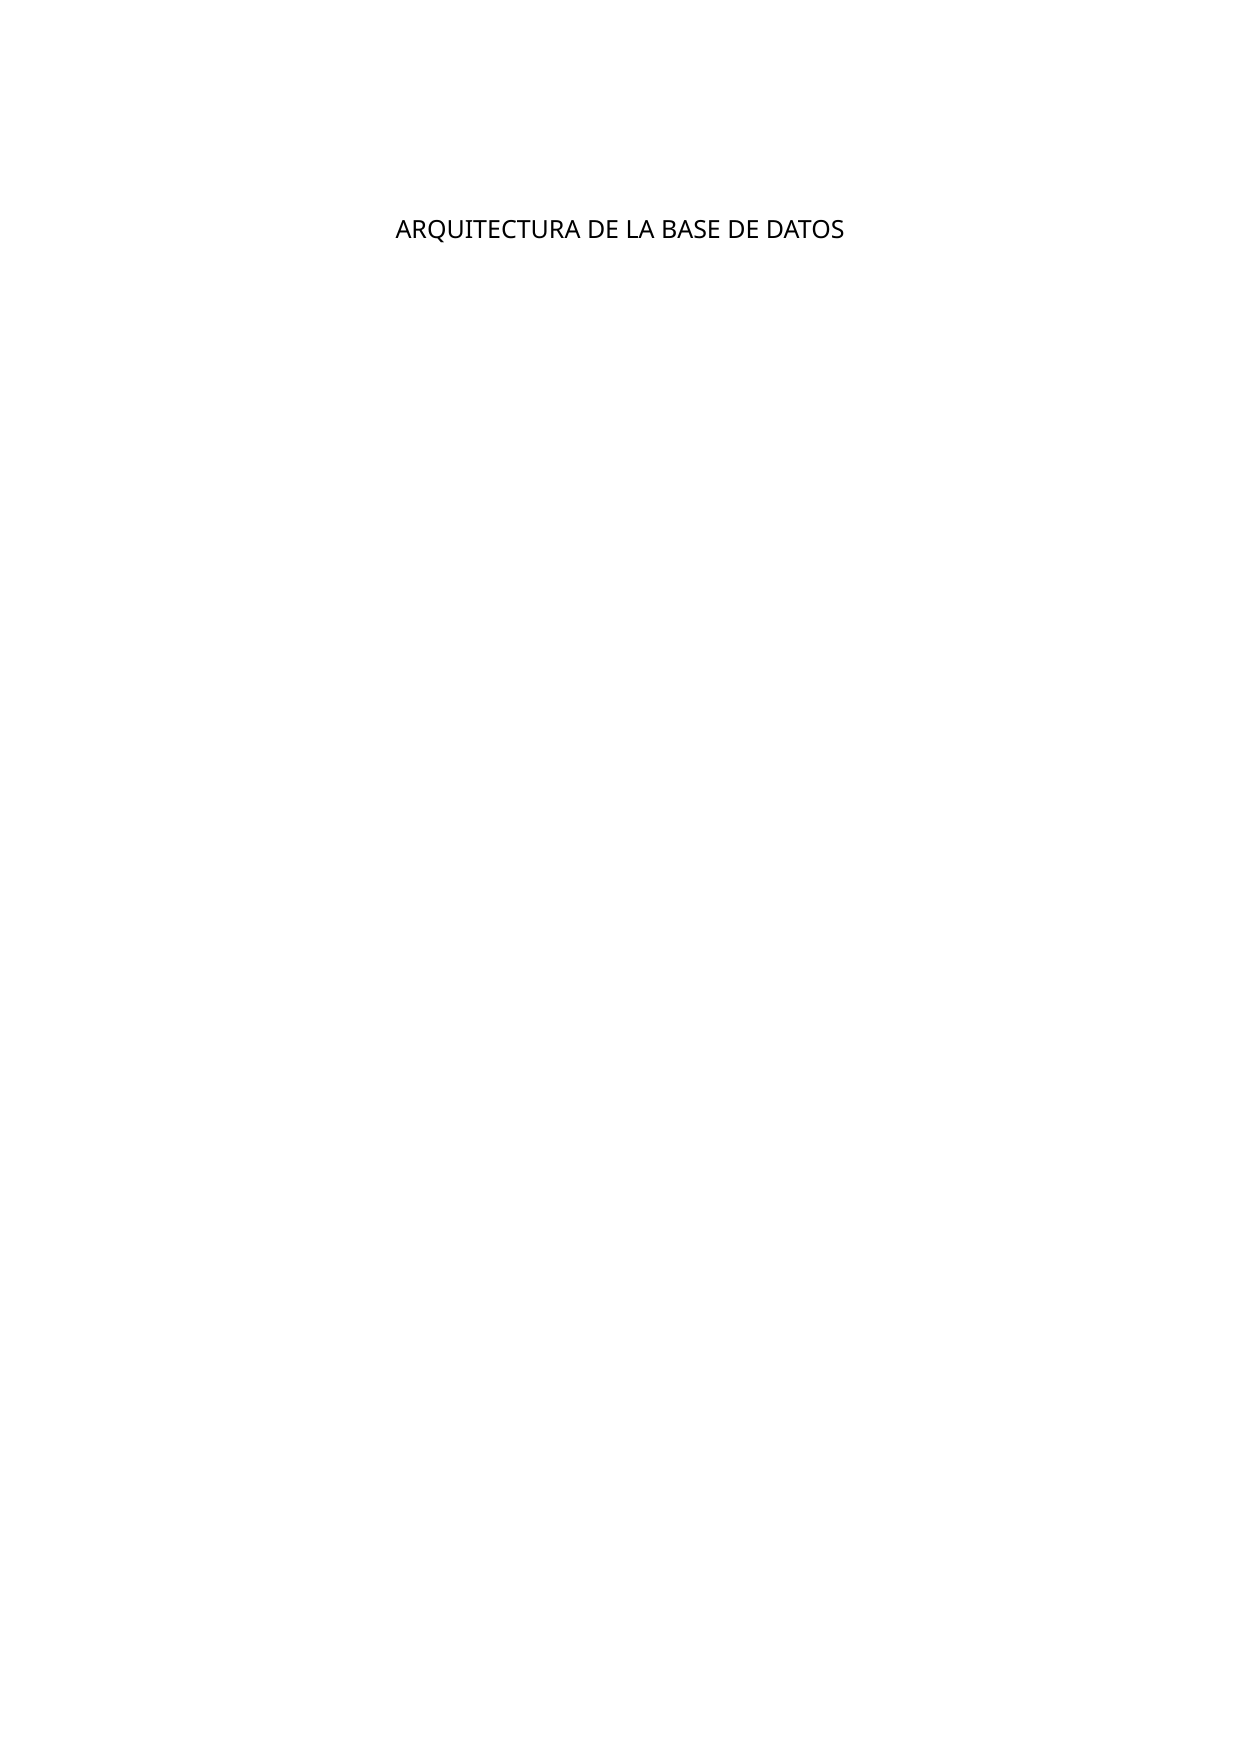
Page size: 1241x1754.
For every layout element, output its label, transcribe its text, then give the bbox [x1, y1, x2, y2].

text ARQUITECTURA DE LA BASE DE DATOS [75, 211, 1165, 245]
